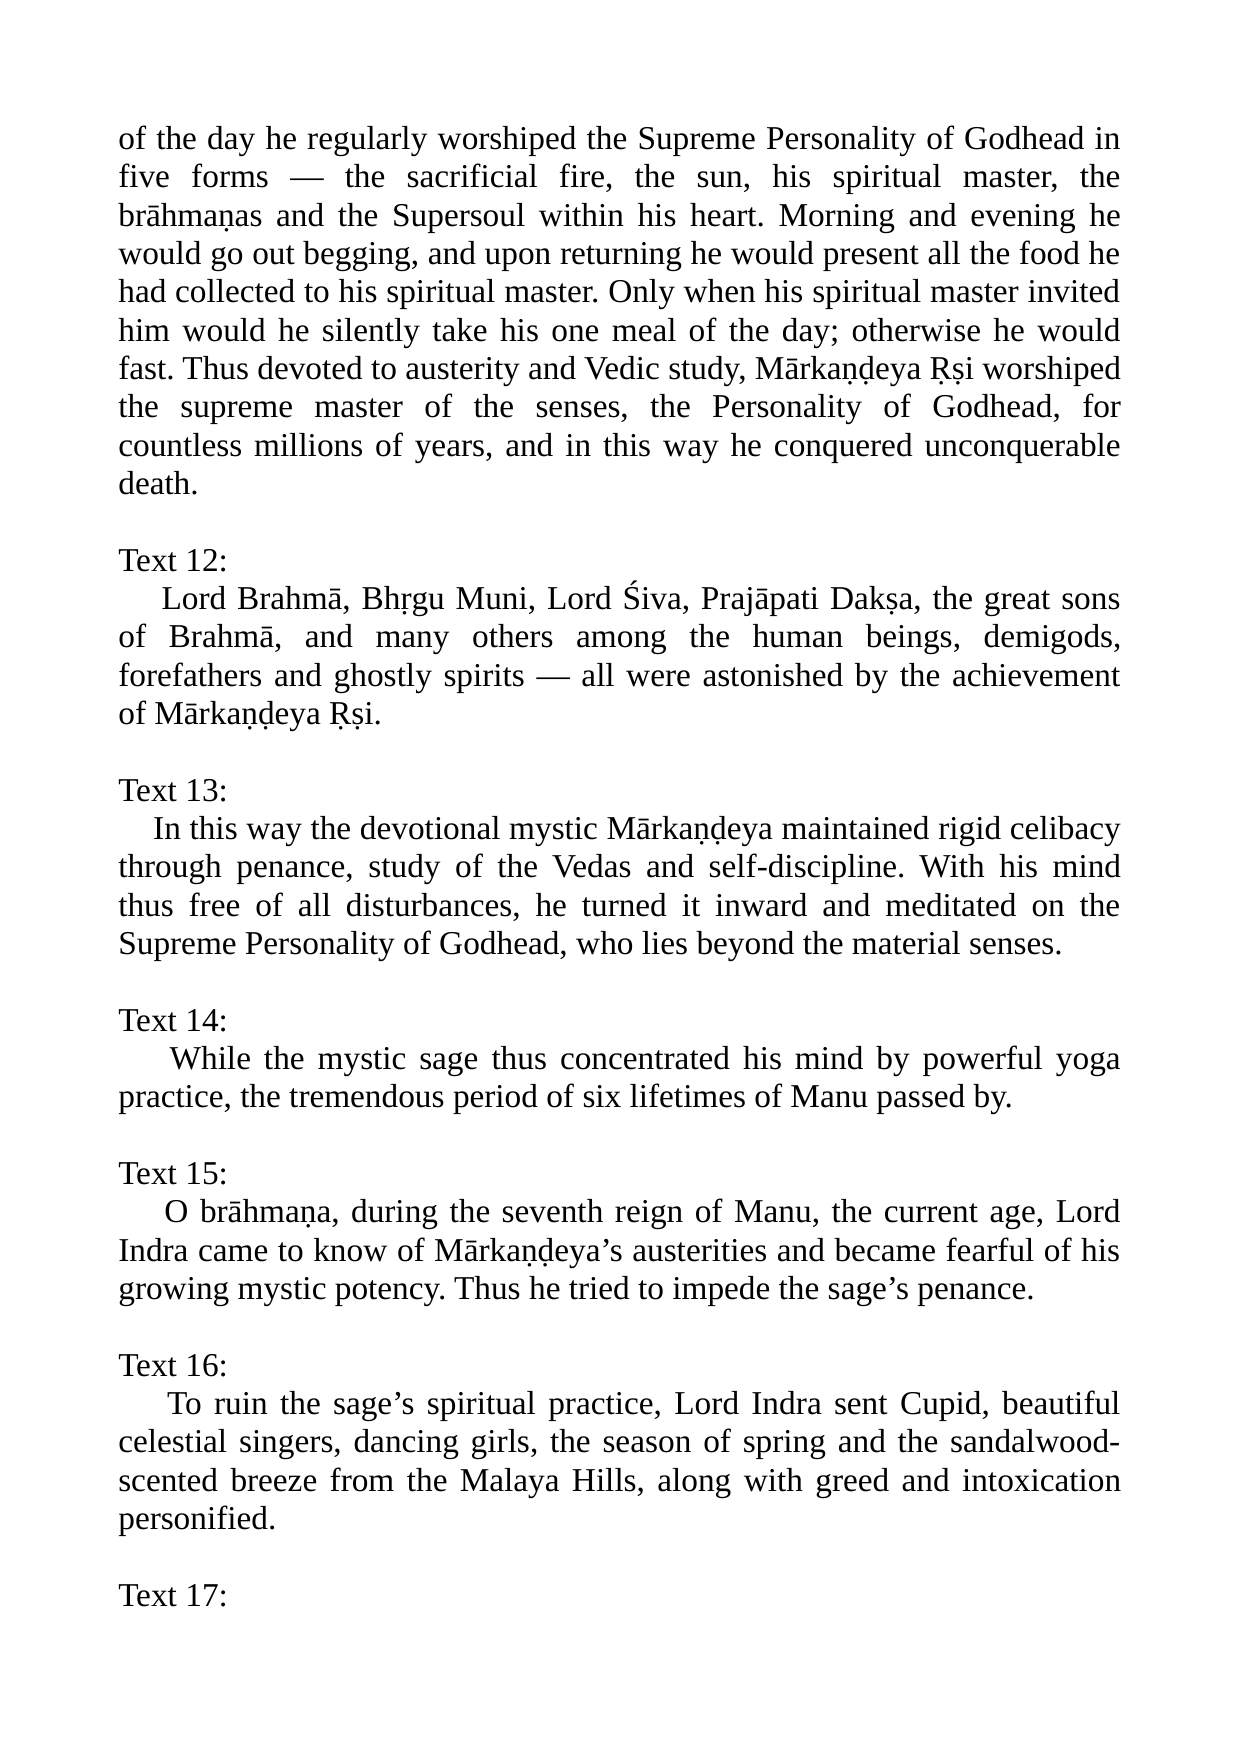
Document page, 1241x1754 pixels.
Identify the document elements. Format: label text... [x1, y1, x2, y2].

text While the mystic sage thus concentrated his mind by powerful yoga practice, the tremendous period of six lifetimes of Manu passed by. [118, 1038, 1122, 1115]
text Lord Brahmā, Bhṛgu Muni, Lord Śiva, Prajāpati Dakṣa, the great sons of Brahmā, and many others among the human beings, demigods, forefathers and ghostly spirits — all were astonished by the achievement of Mārkaṇḍeya Ṛṣi. [118, 578, 1122, 731]
text Text 16: [118, 1345, 1122, 1383]
text In this way the devotional mystic Mārkaṇḍeya maintained rigid celibacy through penance, study of the Vedas and self-discipline. With his mind thus free of all disturbances, he turned it inward and meditated on the Supreme Personality of Godhead, who lies beyond the material senses. [118, 808, 1122, 961]
text of the day he regularly worshiped the Supreme Personality of Godhead in five forms — the sacrificial fire, the sun, his spiritual master, the brāhmaṇas and the Supersoul within his heart. Morning and evening he would go out begging, and upon returning he would present all the food he had collected to his spiritual master. Only when his spiritual master invited him would he silently take his one meal of the day; otherwise he would fast. Thus devoted to austerity and Vedic study, Mārkaṇḍeya Ṛṣi worshiped the supreme master of the senses, the Personality of Godhead, for countless millions of years, and in this way he conquered unconquerable death. [118, 118, 1122, 501]
text Text 15: [118, 1153, 1122, 1191]
text Text 12: [118, 540, 1122, 578]
text Text 14: [118, 1000, 1122, 1038]
text O brāhmaṇa, during the seventh reign of Manu, the current age, Lord Indra came to know of Mārkaṇḍeya’s austerities and became fearful of his growing mystic potency. Thus he tried to impede the sage’s penance. [118, 1191, 1122, 1306]
text Text 17: [118, 1575, 1122, 1613]
text To ruin the sage’s spiritual practice, Lord Indra sent Cupid, beautiful celestial singers, dancing girls, the season of spring and the sandalwood-scented breeze from the Malaya Hills, along with greed and intoxication personified. [118, 1383, 1122, 1536]
text Text 13: [118, 770, 1122, 808]
